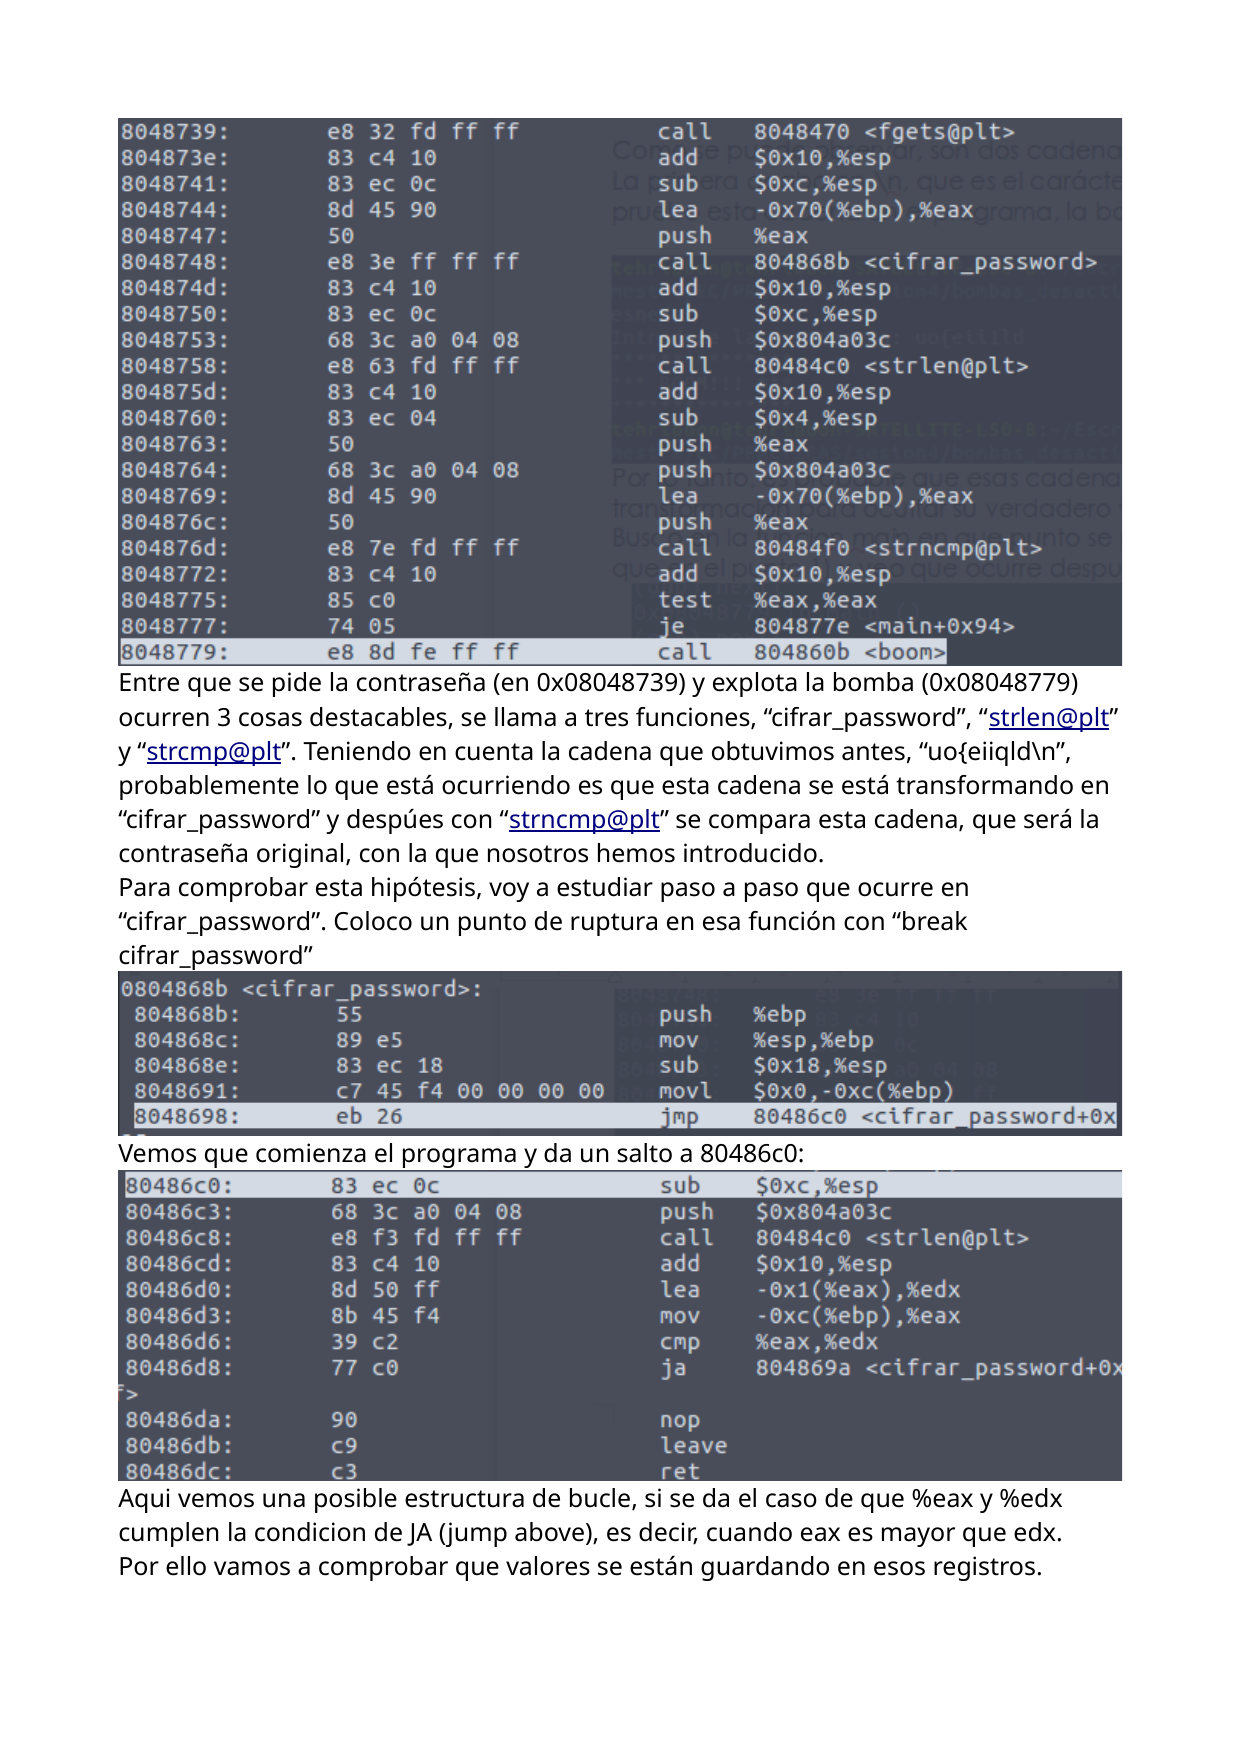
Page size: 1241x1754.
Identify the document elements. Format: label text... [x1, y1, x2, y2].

text Entre que se pide la contraseña (en 0x08048739) y explota la bomba (0x08048779) ocurren 3 cosas destacables, se llama a tres funciones, “cifrar_password”, “strlen@plt” y “strcmp@plt”. Teniendo en cuenta la cadena que obtuvimos antes, “uo{eiiqld\n”, probablemente lo que está ocurriendo es que esta cadena se está transformando en “cifrar_password” y despúes con “strncmp@plt” se compara esta cadena, que será la contraseña original, con la que nosotros hemos introducido. [118, 666, 1122, 869]
picture [118, 971, 1123, 1136]
picture [118, 1170, 1123, 1481]
text Para comprobar esta hipótesis, voy a estudiar paso a paso que ocurre en “cifrar_password”. Coloco un punto de ruptura en esa función con “break cifrar_password” [118, 869, 1122, 971]
text Aqui vemos una posible estructura de bucle, si se da el caso de que %eax y %edx cumplen la condicion de JA (jump above), es decir, cuando eax es mayor que edx. [118, 1481, 1122, 1548]
text Por ello vamos a comprobar que valores se están guardando en esos registros. [118, 1548, 1122, 1582]
text Vemos que comienza el programa y da un salto a 80486c0: [118, 1136, 1122, 1170]
picture [118, 118, 1123, 666]
